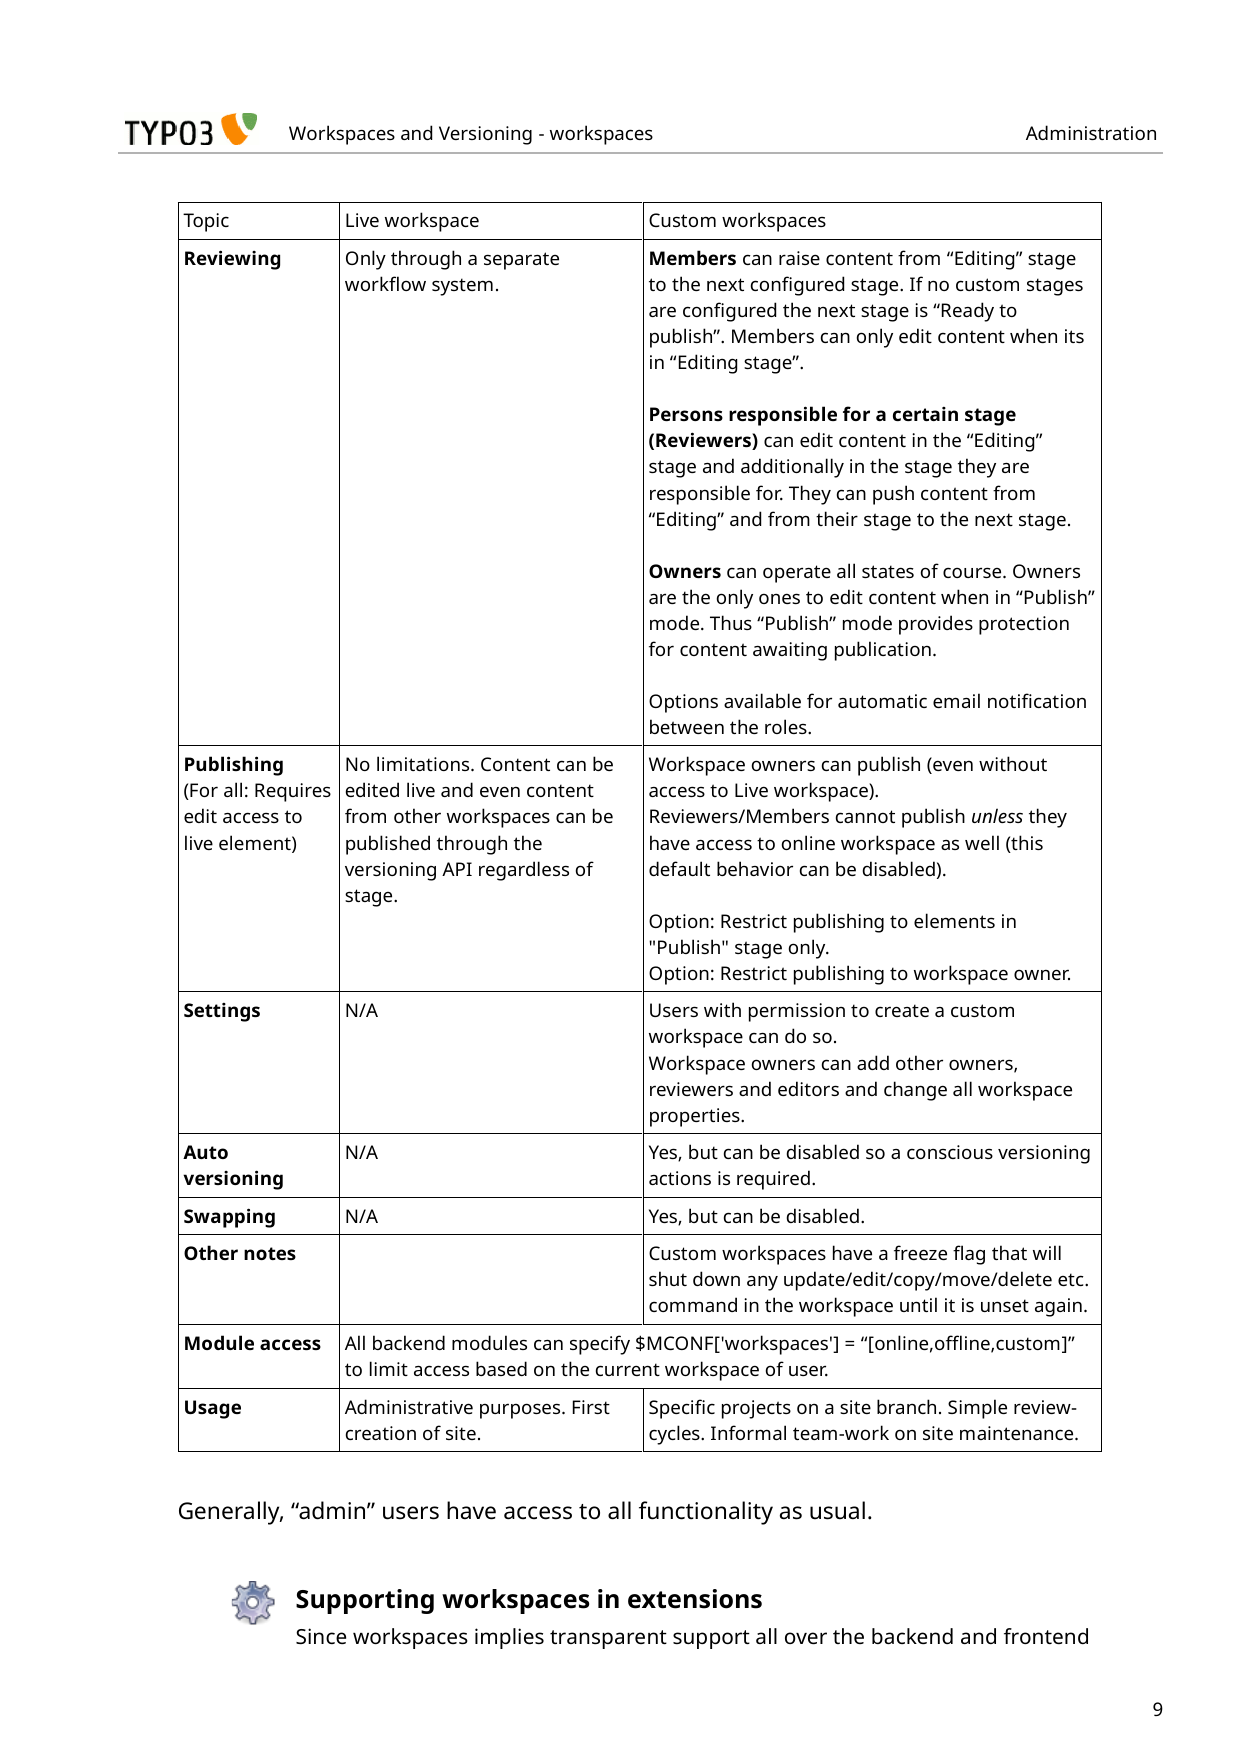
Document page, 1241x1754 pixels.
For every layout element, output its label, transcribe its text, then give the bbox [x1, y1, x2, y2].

table_cell Users with permission to create a custom workspace can do so. Workspace owners can add other owners, reviewers and editors and change all workspace properties. [644, 992, 1101, 1133]
title Supporting workspaces in extensions [295, 1582, 1104, 1616]
text Generally, “admin” users have access to all functionality as usual. [177, 1495, 1163, 1526]
table_cell Settings [179, 992, 339, 1133]
table_cell Members can raise content from “Editing” stage to the next configured stage. If no custom stages are configured the next stage is “Ready to publish”. Members can only edit content when its in “Editing stage”. Persons responsible for a certain stage (Reviewers) can edit content in the “Editing” stage and additionally in the stage they are responsible for. They can push content from “Editing” and from their stage to the next stage. Owners can operate all states of course. Owners are the only ones to edit content when in “Publish” mode. Thus “Publish” mode provides protection for content awaiting publication. Options available for automatic email notification between the roles. [644, 240, 1101, 745]
table_cell [340, 1235, 642, 1324]
table_header Topic [179, 203, 339, 239]
table_cell Workspace owners can publish (even without access to Live workspace). Reviewers/Members cannot publish unless they have access to online workspace as well (this default behavior can be disabled). Option: Restrict publishing to elements in "Publish" stage only. Option: Restrict publishing to workspace owner. [644, 746, 1101, 991]
table_cell Auto versioning [179, 1134, 339, 1197]
picture [124, 112, 260, 145]
picture [231, 1581, 276, 1626]
table_cell Reviewing [179, 240, 339, 745]
table_header Live workspace [340, 203, 642, 239]
table_cell All backend modules can specify $MCONF['workspaces'] = “[online,offline,custom]” to limit access based on the current workspace of user. [340, 1325, 1101, 1388]
table_cell Custom workspaces have a freeze flag that will shut down any update/edit/copy/move/delete etc. command in the workspace until it is unset again. [644, 1235, 1101, 1324]
table_cell Specific projects on a site branch. Simple review-cycles. Informal team-work on site maintenance. [644, 1389, 1101, 1451]
table_cell No limitations. Content can be edited live and even content from other workspaces can be published through the versioning API regardless of stage. [340, 746, 642, 991]
table_cell Administrative purposes. First creation of site. [340, 1389, 642, 1451]
table_cell Other notes [179, 1235, 339, 1324]
table_cell Publishing (For all: Requires edit access to live element) [179, 746, 339, 991]
table_cell Yes, but can be disabled. [644, 1198, 1101, 1234]
table_cell Usage [179, 1389, 339, 1451]
table_cell Only through a separate workflow system. [340, 240, 642, 745]
table_cell N/A [340, 1198, 642, 1234]
text Since workspaces implies transparent support all over the backend and frontend [295, 1622, 1104, 1651]
table_cell N/A [340, 1134, 642, 1197]
table_cell Yes, but can be disabled so a conscious versioning actions is required. [644, 1134, 1101, 1197]
table_header Custom workspaces [644, 203, 1101, 239]
table_cell Swapping [179, 1198, 339, 1234]
table_cell Module access [179, 1325, 339, 1388]
table_cell N/A [340, 992, 642, 1133]
